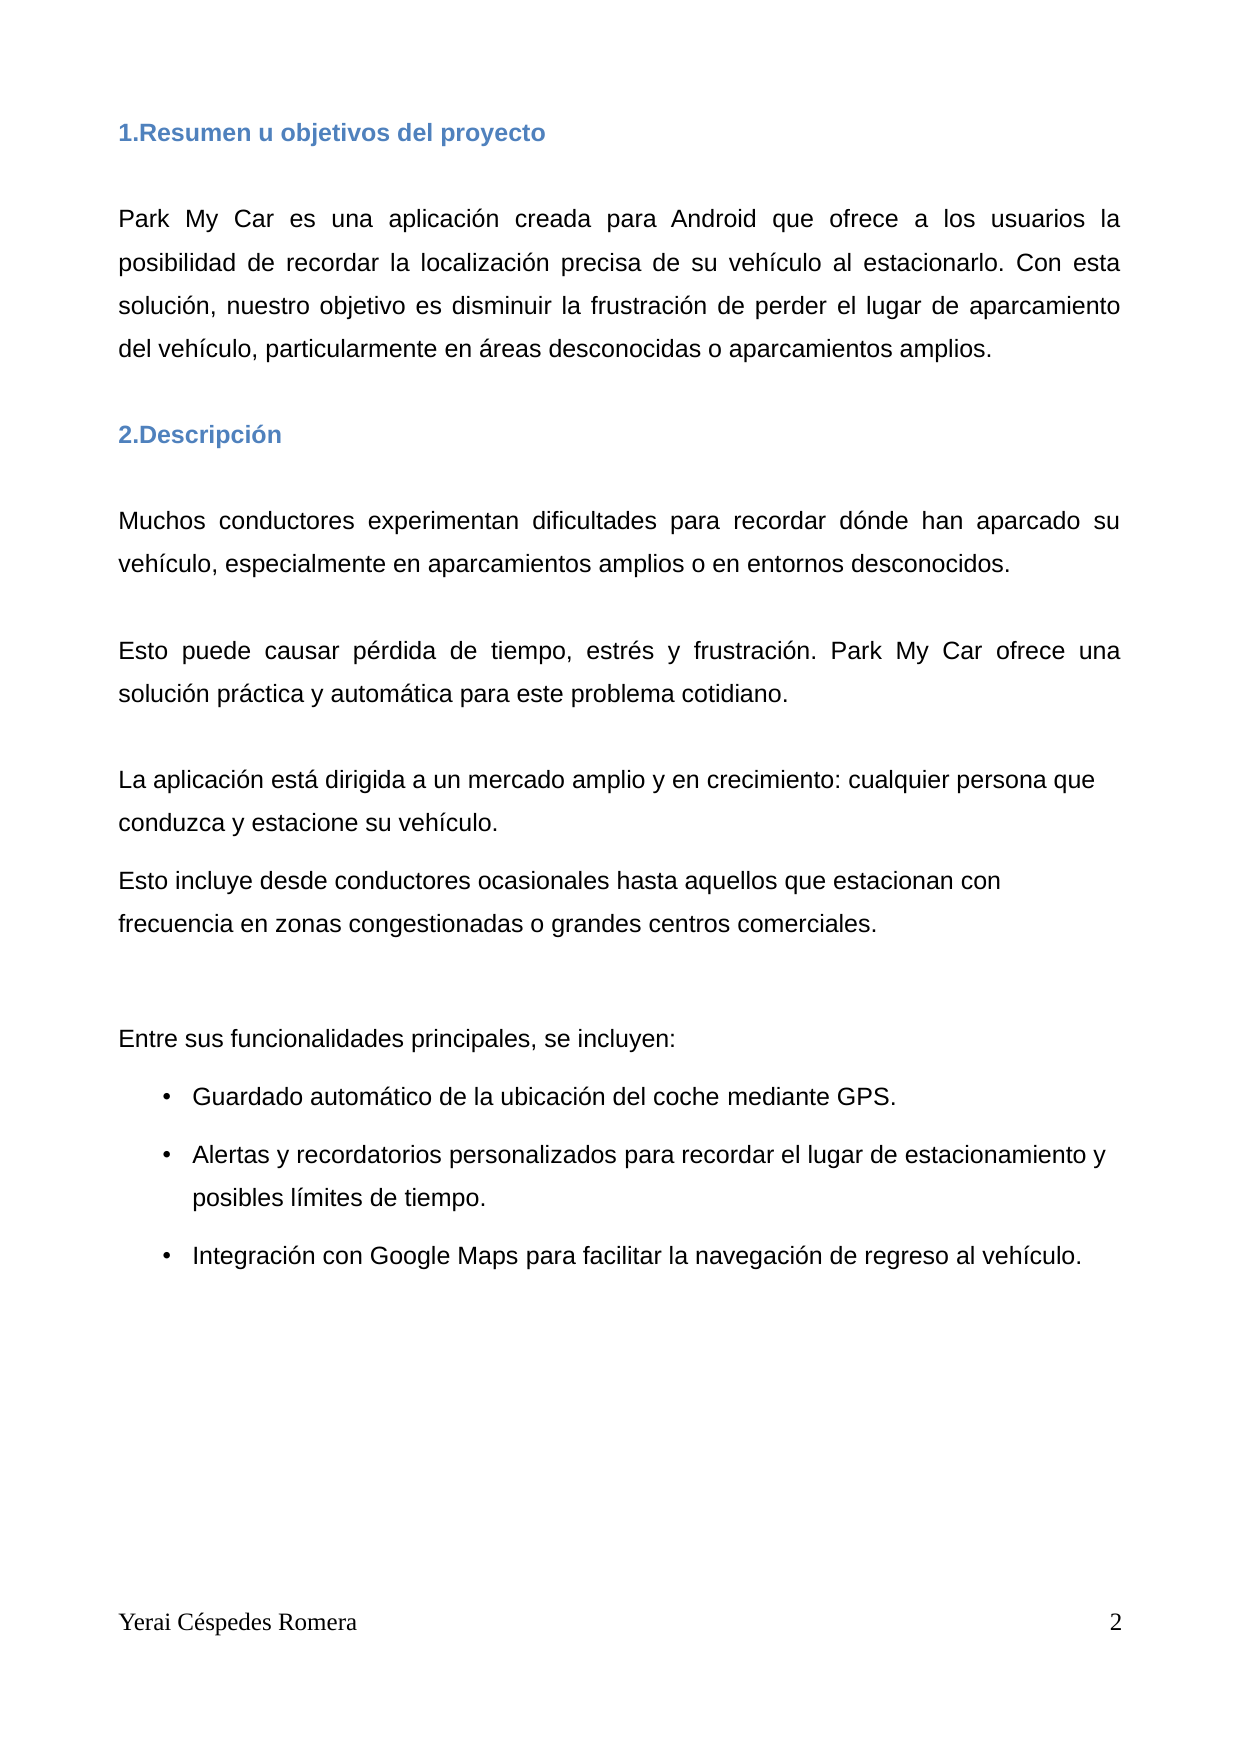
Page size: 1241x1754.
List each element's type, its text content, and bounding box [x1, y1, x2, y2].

text Park My Car es una aplicación creada para Android que ofrece a los usuarios la posibilidad de recordar la localización precisa de su vehículo al estacionarlo. Con esta solución, nuestro objetivo es disminuir la frustración de perder el lugar de aparcamiento del vehículo, particularmente en áreas desconocidas o aparcamientos amplios. [118, 204, 1122, 362]
subtitle 1.Resumen u objetivos del proyecto [118, 118, 1122, 147]
subtitle 2.Descripción [118, 420, 1122, 449]
text Entre sus funcionalidades principales, se incluyen: [118, 1024, 1122, 1053]
text Muchos conductores experimentan dificultades para recordar dónde han aparcado su vehículo, especialmente en aparcamientos amplios o en entornos desconocidos. [118, 506, 1122, 578]
text Esto incluye desde conductores ocasionales hasta aquellos que estacionan con frecuencia en zonas congestionadas o grandes centros comerciales. [118, 866, 1122, 938]
list Integración con Google Maps para facilitar la navegación de regreso al vehículo. [162, 1241, 1122, 1270]
text La aplicación está dirigida a un mercado amplio y en crecimiento: cualquier persona que conduzca y estacione su vehículo. [118, 765, 1122, 837]
list Alertas y recordatorios personalizados para recordar el lugar de estacionamiento y posibles límites de tiempo. [162, 1140, 1122, 1212]
text Esto puede causar pérdida de tiempo, estrés y frustración. Park My Car ofrece una solución práctica y automática para este problema cotidiano. [118, 636, 1122, 707]
list Guardado automático de la ubicación del coche mediante GPS. [162, 1082, 1122, 1111]
